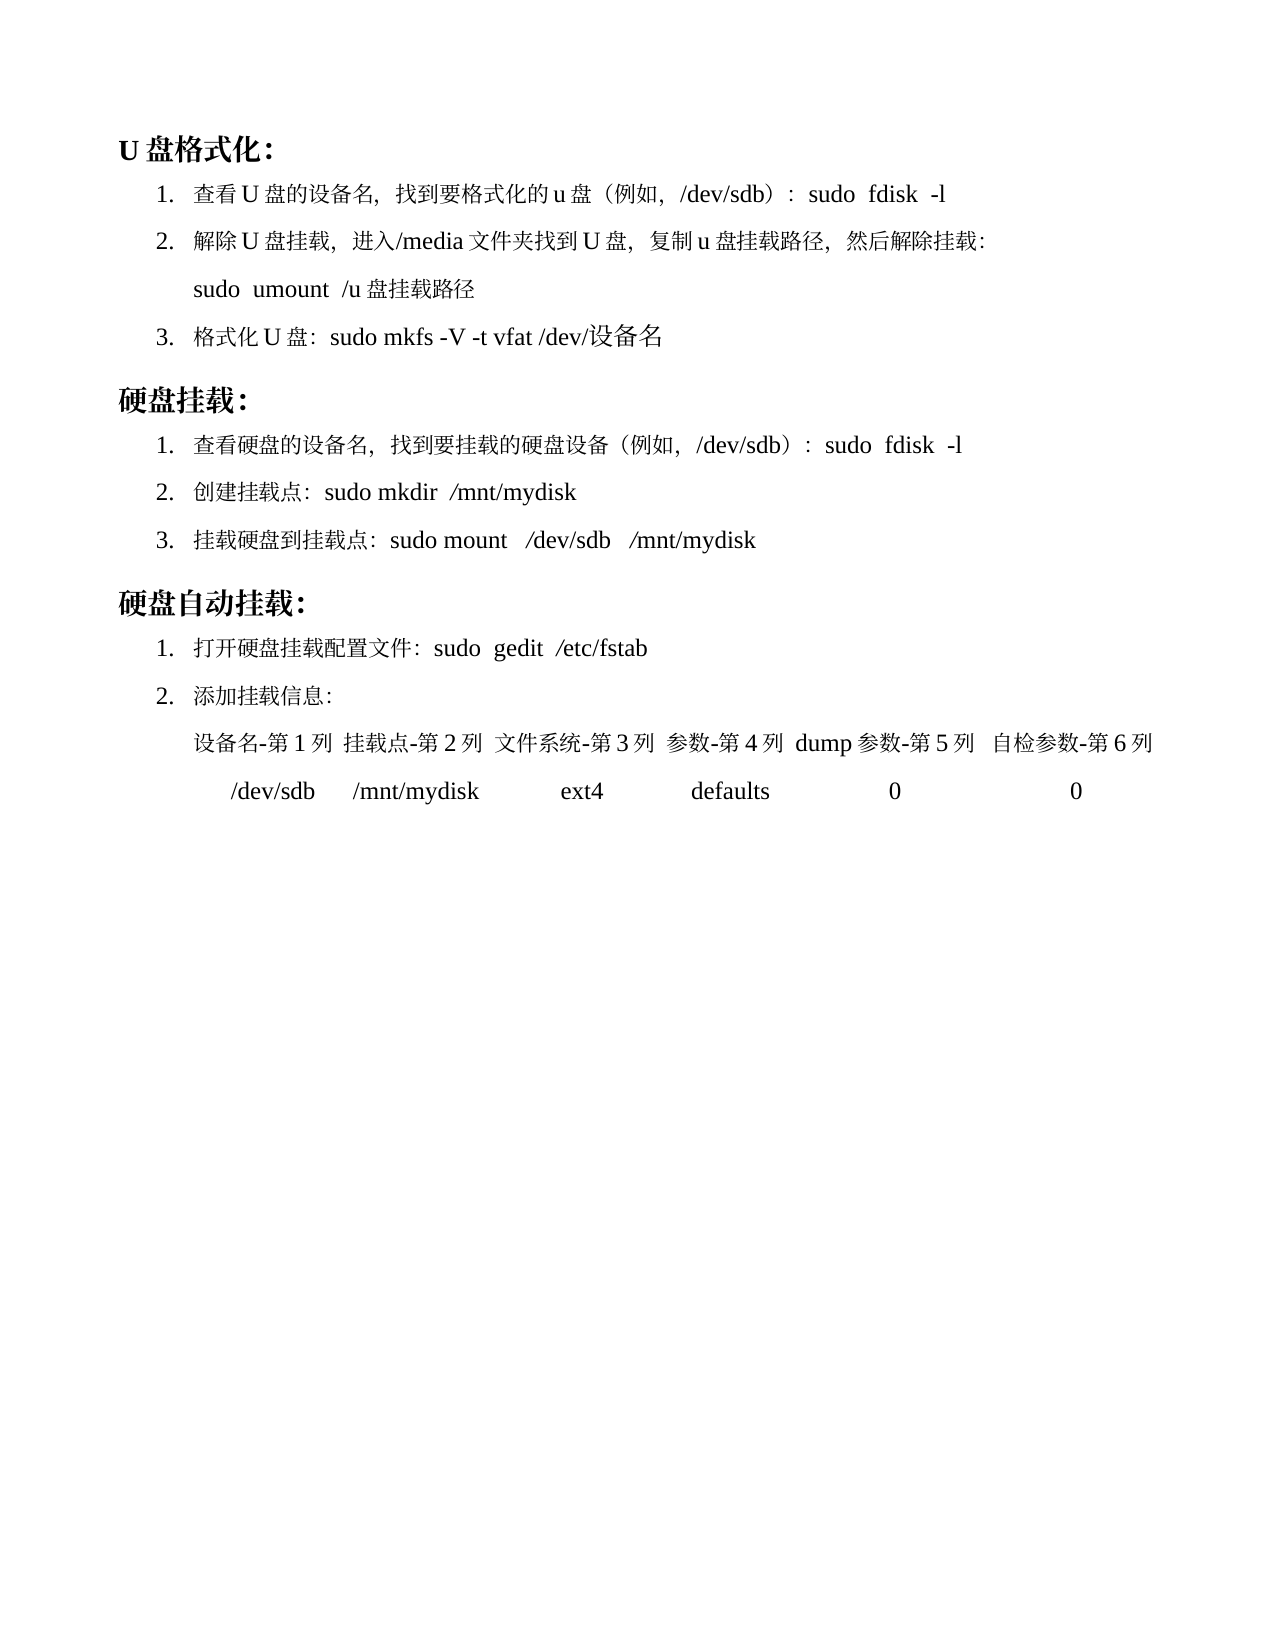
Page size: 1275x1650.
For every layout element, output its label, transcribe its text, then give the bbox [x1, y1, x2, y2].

list 解除U盘挂载，进入/media文件夹找到U盘，复制u盘挂载路径，然后解除挂载： [156, 226, 1157, 255]
subtitle U盘格式化： [118, 133, 1157, 166]
list 查看U盘的设备名，找到要格式化的u盘（例如，/dev/sdb）：sudo fdisk -l [156, 179, 1157, 207]
subtitle 硬盘自动挂载： [118, 587, 1157, 621]
list 创建挂载点：sudo mkdir /mnt/mydisk [156, 477, 1157, 506]
list sudo umount /u盘挂载路径 [156, 274, 1157, 303]
subtitle 硬盘挂载： [118, 384, 1157, 417]
list 打开硬盘挂载配置文件：sudo gedit /etc/fstab [156, 633, 1157, 662]
list 设备名-第1列 挂载点-第2列 文件系统-第3列 参数-第4列 dump参数-第5列 自检参数-第6列 [156, 728, 1157, 757]
list /dev/sdb /mnt/mydisk ext4 defaults 0 0 [156, 776, 1157, 805]
list 查看硬盘的设备名，找到要挂载的硬盘设备（例如，/dev/sdb）：sudo fdisk -l [156, 430, 1157, 458]
list 挂载硬盘到挂载点：sudo mount /dev/sdb /mnt/mydisk [156, 525, 1157, 554]
list 添加挂载信息： [156, 681, 1157, 709]
list 格式化U盘：sudo mkfs -V -t vfat /dev/设备名 [156, 322, 1157, 350]
